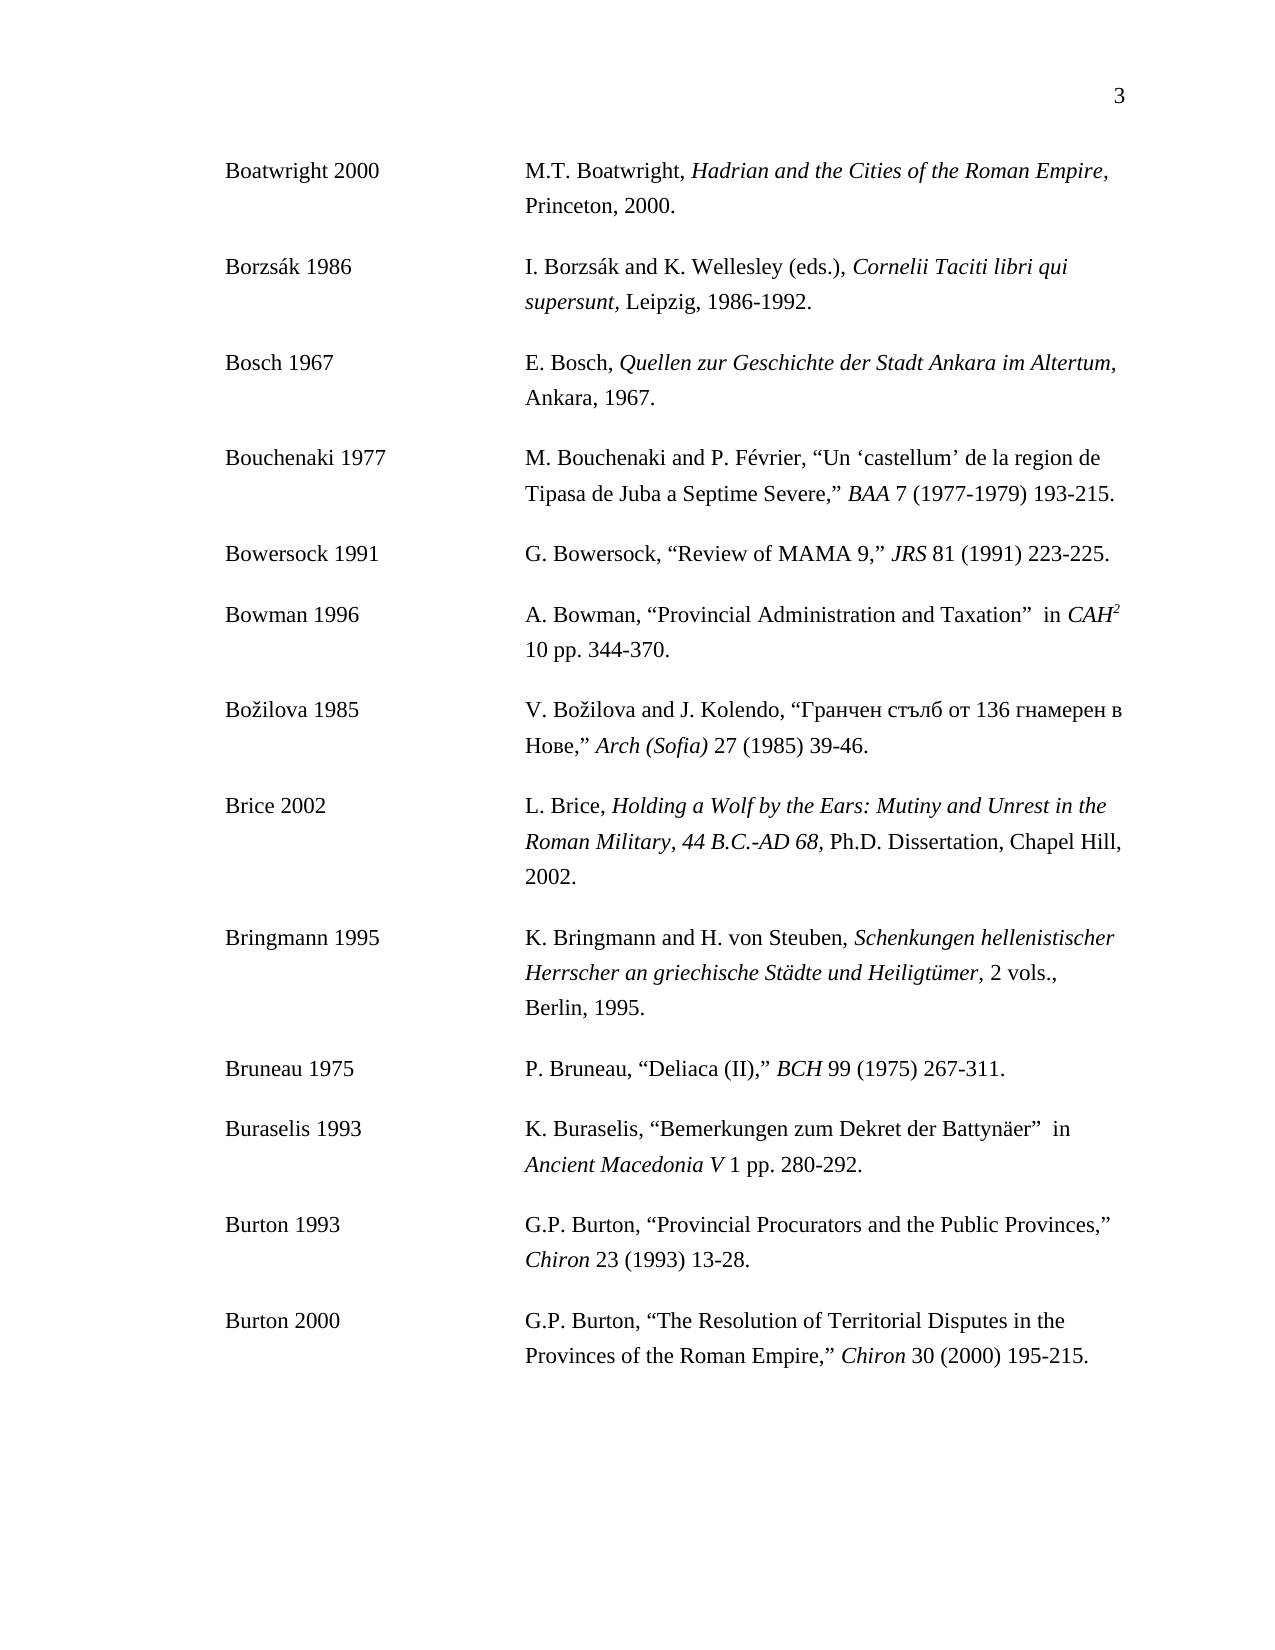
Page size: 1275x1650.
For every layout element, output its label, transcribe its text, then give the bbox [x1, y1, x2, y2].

text Bosch 1967 E. Bosch, Quellen zur Geschichte der Stadt Ankara im Altertum, Ankara, 1967. [225, 342, 1125, 412]
text Burton 2000 G.P. Burton, “The Resolution of Territorial Disputes in the Provinces of the Roman Empire,” Chiron 30 (2000) 195-215. [225, 1300, 1125, 1371]
text Bringmann 1995 K. Bringmann and H. von Steuben, Schenkungen hellenistischer Herrscher an griechische Städte und Heiligtümer, 2 vols., Berlin, 1995. [225, 917, 1125, 1023]
text Buraselis 1993 K. Buraselis, “Bemerkungen zum Dekret der Battynäer” in Ancient Macedonia V 1 pp. 280-292. [225, 1108, 1125, 1179]
text Borzsák 1986 I. Borzsák and K. Wellesley (eds.), Cornelii Taciti libri qui supersunt, Leipzig, 1986-1992. [225, 246, 1125, 317]
text Boatwright 2000 M.T. Boatwright, Hadrian and the Cities of the Roman Empire, Princeton, 2000. [225, 150, 1125, 221]
text Bowersock 1991 G. Bowersock, “Review of MAMA 9,” JRS 81 (1991) 223-225. [225, 533, 1125, 569]
text Bruneau 1975 P. Bruneau, “Deliaca (II),” BCH 99 (1975) 267-311. [225, 1048, 1125, 1083]
text Brice 2002 L. Brice, Holding a Wolf by the Ears: Mutiny and Unrest in the Roman Military, 44 B.C.-AD 68, Ph.D. Dissertation, Chapel Hill, 2002. [225, 785, 1125, 892]
text Bouchenaki 1977 M. Bouchenaki and P. Février, “Un ‘castellum’ de la region de Tipasa de Juba a Septime Severe,” BAA 7 (1977-1979) 193-215. [225, 437, 1125, 508]
text Božilova 1985 V. Božilova and J. Kolendo, “Гранчен стълб от 136 гнамерен в Нове,” Arch (Sofia) 27 (1985) 39-46. [225, 689, 1125, 760]
text Burton 1993 G.P. Burton, “Provincial Procurators and the Public Provinces,” Chiron 23 (1993) 13-28. [225, 1204, 1125, 1275]
text Bowman 1996 A. Bowman, “Provincial Administration and Taxation” in CAH2 10 pp. 344-370. [225, 594, 1125, 664]
